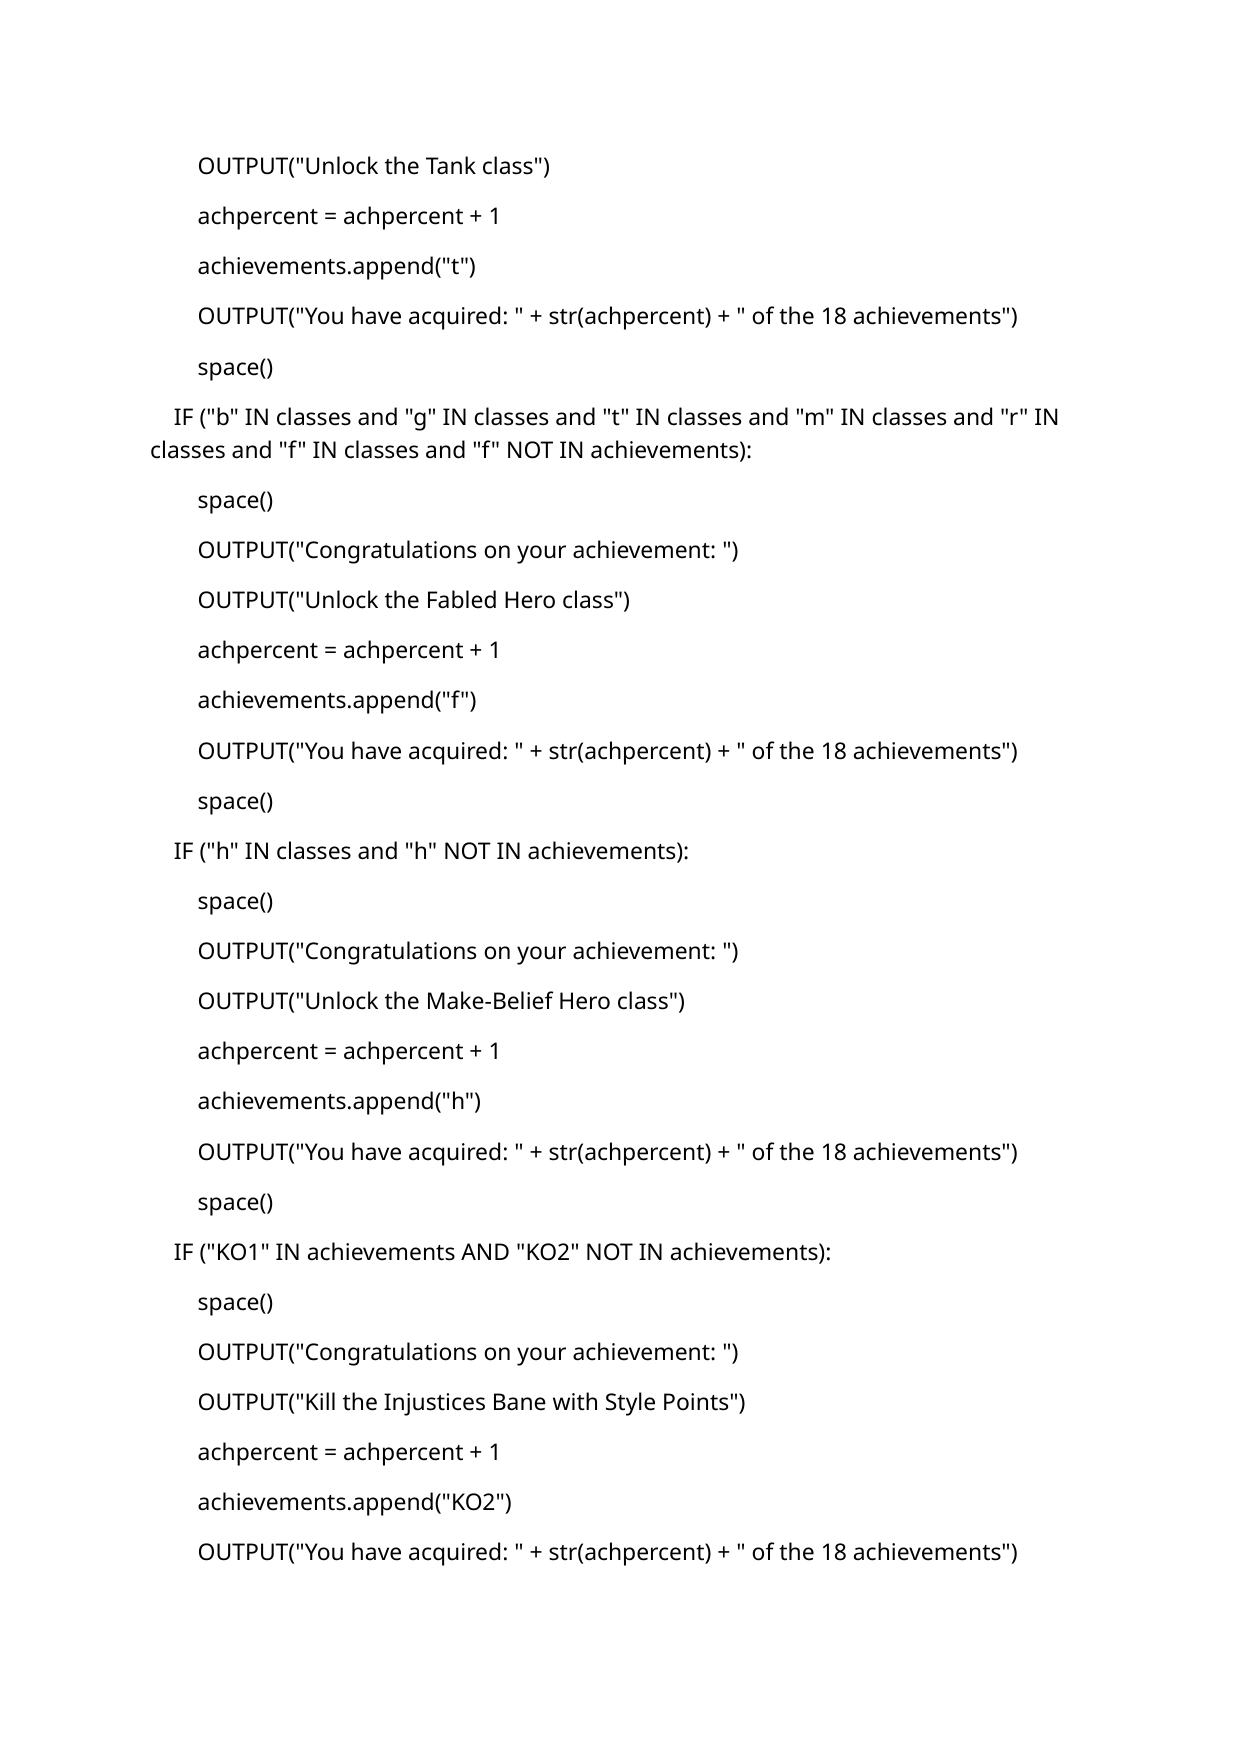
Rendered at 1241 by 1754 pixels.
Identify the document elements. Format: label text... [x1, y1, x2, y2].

text achievements.append("f") [150, 684, 1090, 716]
text space() [150, 785, 1090, 816]
text space() [150, 1186, 1090, 1217]
text IF ("h" IN classes and "h" NOT IN achievements): [150, 835, 1090, 866]
text IF ("KO1" IN achievements AND "KO2" NOT IN achievements): [150, 1236, 1090, 1267]
text OUTPUT("You have acquired: " + str(achpercent) + " of the 18 achievements") [150, 734, 1090, 766]
text OUTPUT("You have acquired: " + str(achpercent) + " of the 18 achievements") [150, 300, 1090, 332]
text achievements.append("KO2") [150, 1486, 1090, 1517]
text OUTPUT("You have acquired: " + str(achpercent) + " of the 18 achievements") [150, 1536, 1090, 1567]
text IF ("b" IN classes and "g" IN classes and "t" IN classes and "m" IN classes and "r" IN classes and "f" IN classes and "f" NOT IN achievements): [150, 401, 1090, 465]
text achpercent = achpercent + 1 [150, 1436, 1090, 1467]
text achpercent = achpercent + 1 [150, 200, 1090, 231]
text OUTPUT("Kill the Injustices Bane with Style Points") [150, 1386, 1090, 1417]
text OUTPUT("Congratulations on your achievement: ") [150, 1336, 1090, 1367]
text achievements.append("h") [150, 1085, 1090, 1117]
text space() [150, 350, 1090, 382]
text space() [150, 1286, 1090, 1317]
text OUTPUT("You have acquired: " + str(achpercent) + " of the 18 achievements") [150, 1135, 1090, 1167]
text OUTPUT("Unlock the Tank class") [150, 150, 1090, 181]
text OUTPUT("Unlock the Fabled Hero class") [150, 584, 1090, 616]
text OUTPUT("Congratulations on your achievement: ") [150, 935, 1090, 966]
text OUTPUT("Congratulations on your achievement: ") [150, 534, 1090, 565]
text space() [150, 885, 1090, 916]
text space() [150, 484, 1090, 515]
text achpercent = achpercent + 1 [150, 1035, 1090, 1066]
text OUTPUT("Unlock the Make-Belief Hero class") [150, 985, 1090, 1016]
text achievements.append("t") [150, 250, 1090, 281]
text achpercent = achpercent + 1 [150, 634, 1090, 666]
